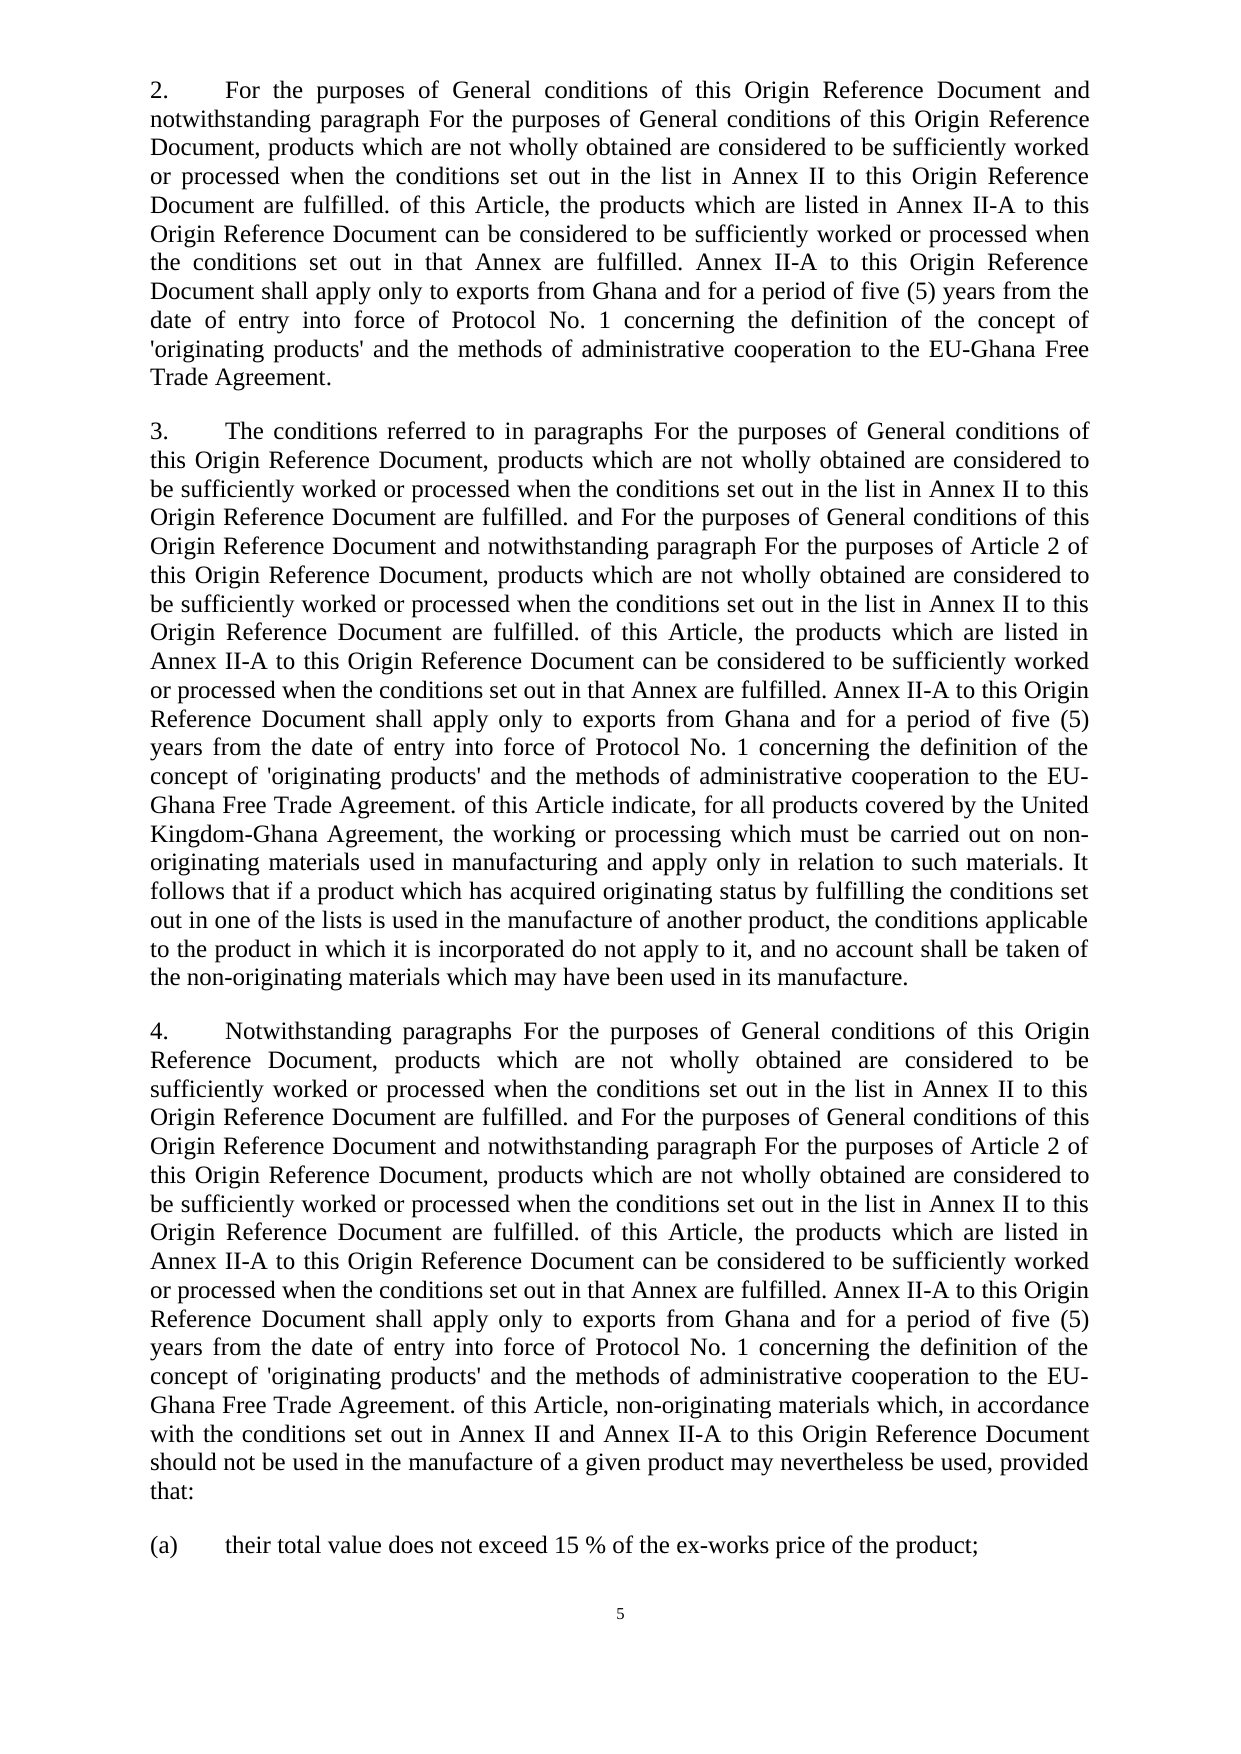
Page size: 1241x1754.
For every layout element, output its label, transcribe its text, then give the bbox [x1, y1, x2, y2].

list For the purposes of Article 2 of this Origin Reference Document and notwithstanding paragraph 1 of this Article, the products which are listed in Annex II‐A to this Origin Reference Document can be considered to be sufficiently worked or processed when the conditions set out in that Annex are fulfilled. Annex II‐A to this Origin Reference Document shall apply only to exports from Ghana and for a period of five (5) years from the date of entry into force of Protocol No. 1 concerning the definition of the concept of 'originating products' and the methods of administrative cooperation to the EU-Ghana Free Trade Agreement. [150, 75, 1090, 391]
list their total value does not exceed 15 % of the ex‐works price of the product; [150, 1530, 1090, 1559]
list Notwithstanding paragraphs 1 and 2 of this Article, non‐originating materials which, in accordance with the conditions set out in Annex II and Annex II‐A to this Origin Reference Document should not be used in the manufacture of a given product may nevertheless be used, provided that: [150, 1016, 1090, 1505]
list The conditions referred to in paragraphs 1 and 2 of this Article indicate, for all products covered by the United Kingdom-Ghana Agreement, the working or processing which must be carried out on non‐originating materials used in manufacturing and apply only in relation to such materials. It follows that if a product which has acquired originating status by fulfilling the conditions set out in one of the lists is used in the manufacture of another product, the conditions applicable to the product in which it is incorporated do not apply to it, and no account shall be taken of the non‐originating materials which may have been used in its manufacture. [150, 416, 1090, 991]
